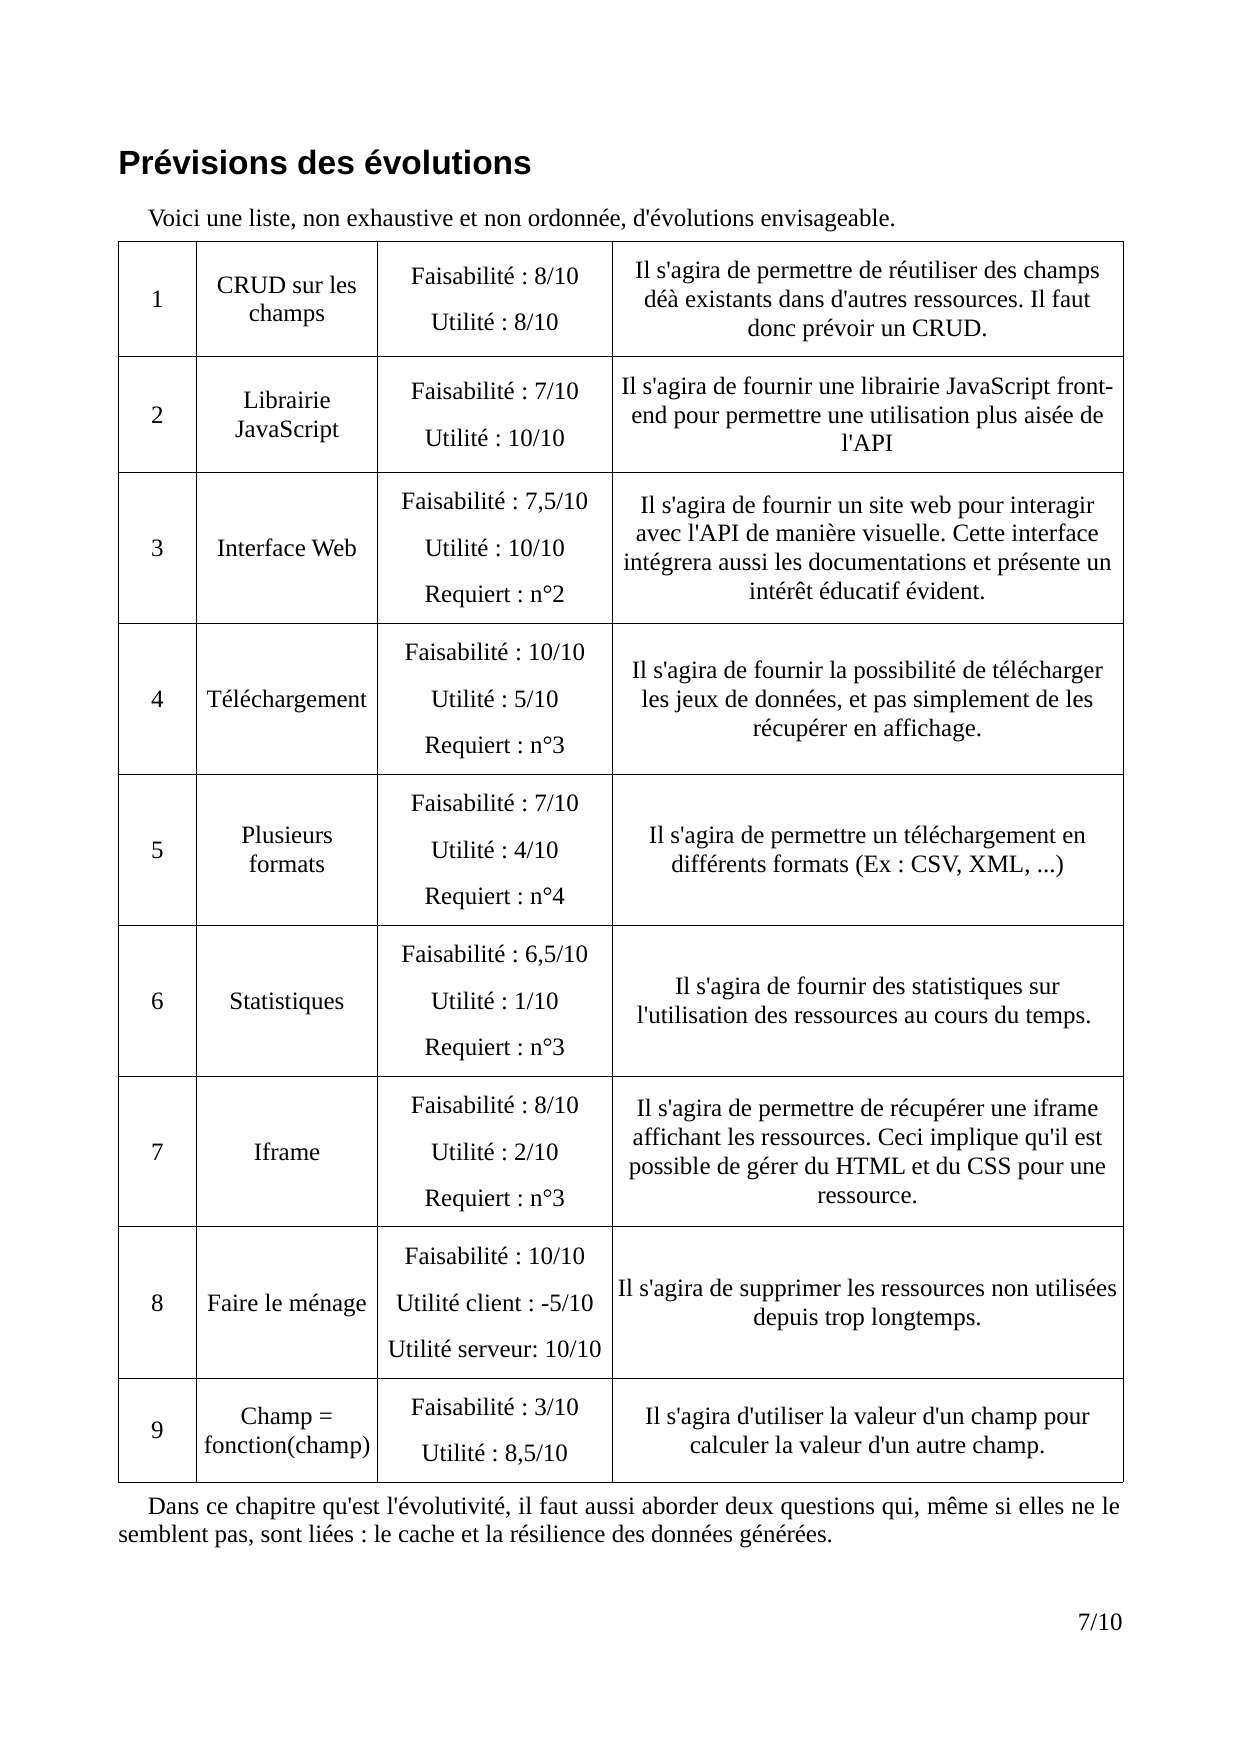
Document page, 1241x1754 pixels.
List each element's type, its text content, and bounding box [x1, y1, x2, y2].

table_cell Faisabilité : 10/10 Utilité : 5/10 Requiert : n°3 [378, 624, 612, 774]
table_cell 7 [119, 1077, 196, 1226]
table_cell Il s'agira de permettre de récupérer une iframe affichant les ressources. Ceci implique qu'il est possible de gérer du HTML et du CSS pour une ressource. [613, 1077, 1123, 1226]
table_cell Faisabilité : 8/10 Utilité : 2/10 Requiert : n°3 [378, 1077, 612, 1226]
table_cell Champ = fonction(champ) [197, 1379, 377, 1482]
table_cell 9 [119, 1379, 196, 1482]
text Dans ce chapitre qu'est l'évolutivité, il faut aussi aborder deux questions qui, même si elles ne le semblent pas, sont liées : le cache et la résilience des données générées. [118, 1491, 1122, 1548]
table_cell 4 [119, 624, 196, 774]
table_header Il s'agira de permettre de réutiliser des champs déà existants dans d'autres ressources. Il faut donc prévoir un CRUD. [613, 242, 1123, 356]
table_cell Faisabilité : 7/10 Utilité : 10/10 [378, 357, 612, 472]
subtitle Prévisions des évolutions [118, 143, 1122, 182]
table_cell Il s'agira de fournir des statistiques sur l'utilisation des ressources au cours du temps. [613, 926, 1123, 1076]
table_cell Téléchargement [197, 624, 377, 774]
table_cell 8 [119, 1227, 196, 1377]
text Voici une liste, non exhaustive et non ordonnée, d'évolutions envisageable. [118, 203, 1122, 232]
table_cell Faisabilité : 7/10 Utilité : 4/10 Requiert : n°4 [378, 775, 612, 924]
table_header CRUD sur les champs [197, 242, 377, 356]
table_header 1 [119, 242, 196, 356]
table_cell Plusieurs formats [197, 775, 377, 924]
table_cell Il s'agira de fournir la possibilité de télécharger les jeux de données, et pas simplement de les récupérer en affichage. [613, 624, 1123, 774]
table_cell 2 [119, 357, 196, 472]
table_cell Il s'agira de fournir une librairie JavaScript front-end pour permettre une utilisation plus aisée de l'API [613, 357, 1123, 472]
table_cell Il s'agira de permettre un téléchargement en différents formats (Ex : CSV, XML, ...) [613, 775, 1123, 924]
table_cell Faisabilité : 6,5/10 Utilité : 1/10 Requiert : n°3 [378, 926, 612, 1076]
table_cell Faisabilité : 7,5/10 Utilité : 10/10 Requiert : n°2 [378, 473, 612, 623]
table_cell Il s'agira de fournir un site web pour interagir avec l'API de manière visuelle. Cette interface intégrera aussi les documentations et présente un intérêt éducatif évident. [613, 473, 1123, 623]
table_cell Librairie JavaScript [197, 357, 377, 472]
table_header Faisabilité : 8/10 Utilité : 8/10 [378, 242, 612, 356]
table_cell Il s'agira de supprimer les ressources non utilisées depuis trop longtemps. [613, 1227, 1123, 1377]
table_cell 6 [119, 926, 196, 1076]
table_cell Iframe [197, 1077, 377, 1226]
table_cell Interface Web [197, 473, 377, 623]
table_cell Faire le ménage [197, 1227, 377, 1377]
table_cell Il s'agira d'utiliser la valeur d'un champ pour calculer la valeur d'un autre champ. [613, 1379, 1123, 1482]
table_cell Faisabilité : 10/10 Utilité client : -5/10 Utilité serveur: 10/10 [378, 1227, 612, 1377]
table_cell Faisabilité : 3/10 Utilité : 8,5/10 [378, 1379, 612, 1482]
table_cell 5 [119, 775, 196, 924]
table_cell Statistiques [197, 926, 377, 1076]
table_cell 3 [119, 473, 196, 623]
